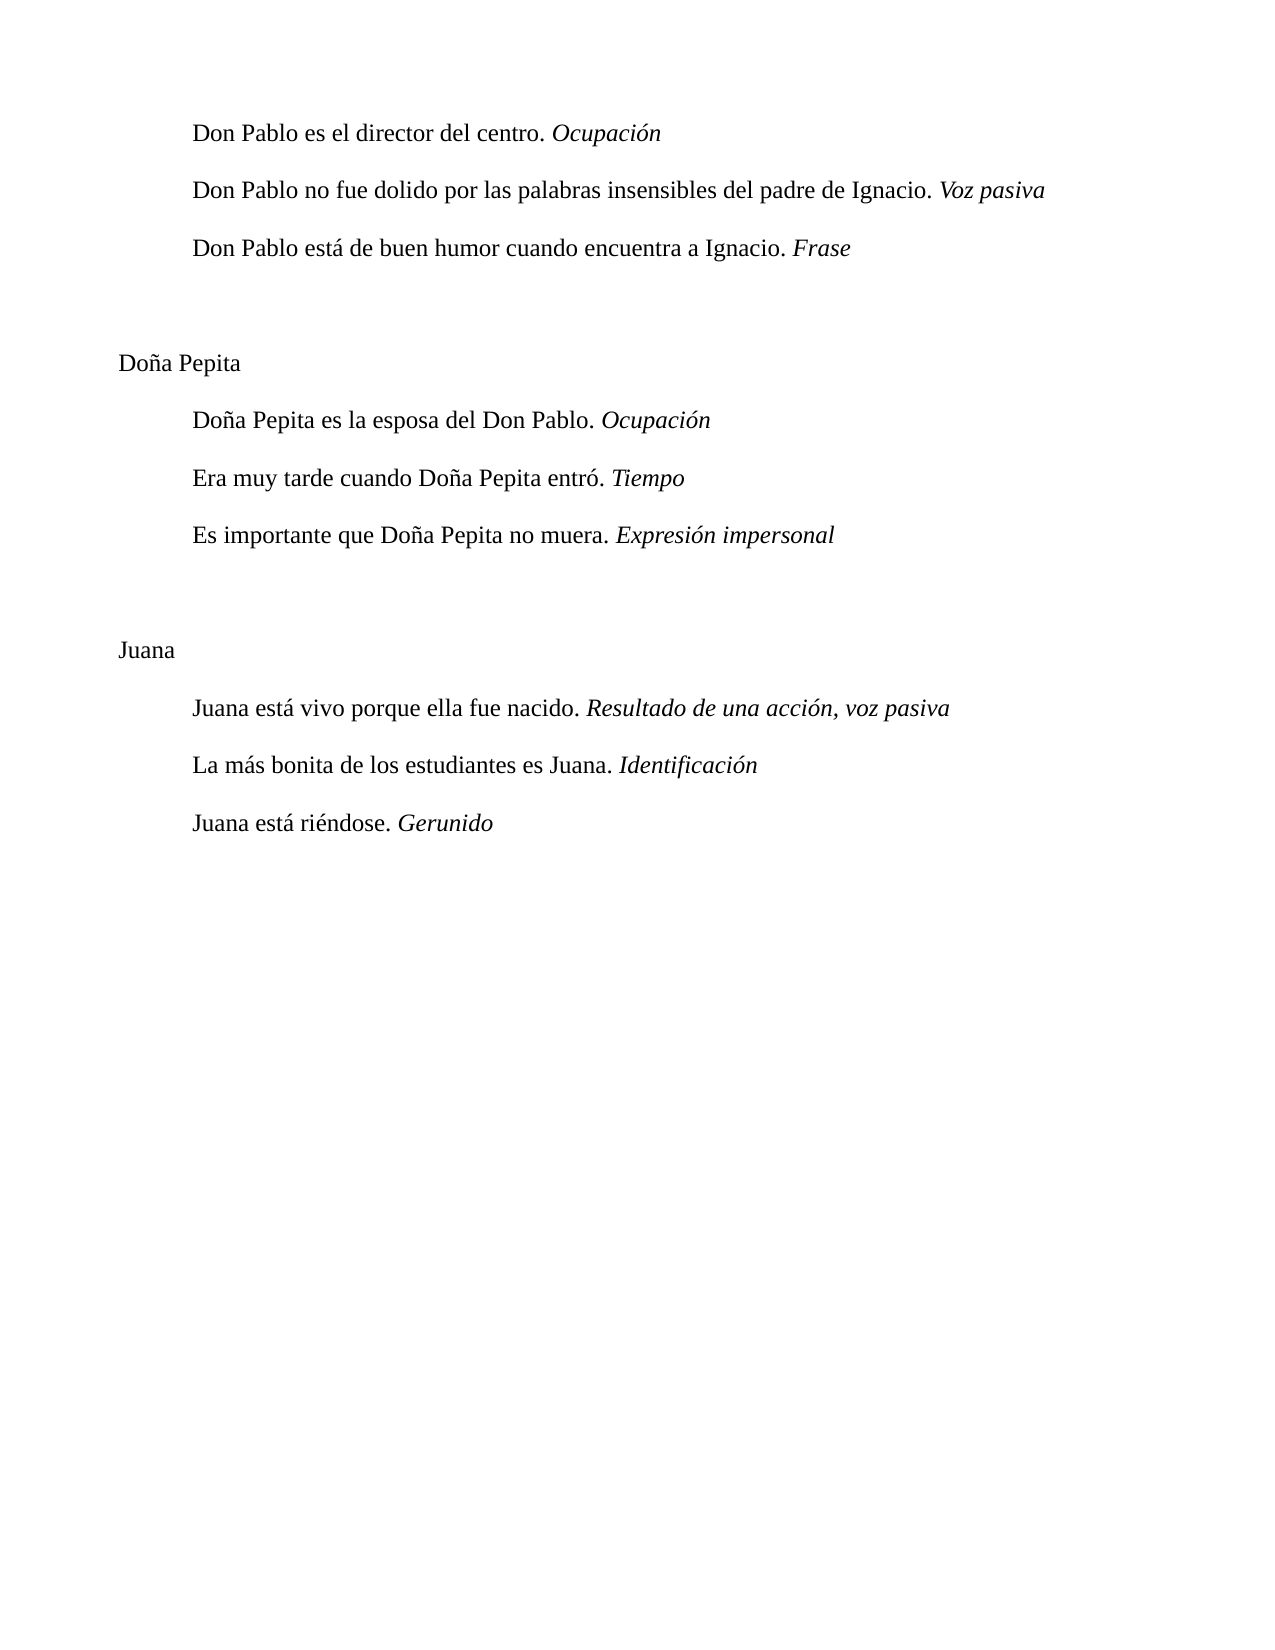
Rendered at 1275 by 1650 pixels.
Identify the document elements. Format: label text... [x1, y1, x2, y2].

text Era muy tarde cuando Doña Pepita entró. Tiempo [118, 463, 1157, 492]
text Juana está riéndose. Gerunido [118, 808, 1157, 837]
text Doña Pepita [118, 348, 1157, 377]
text Don Pablo no fue dolido por las palabras insensibles del padre de Ignacio. Voz pasiva [118, 176, 1157, 204]
text Es importante que Doña Pepita no muera. Expresión impersonal [118, 521, 1157, 549]
text Don Pablo está de buen humor cuando encuentra a Ignacio. Frase [118, 233, 1157, 262]
text La más bonita de los estudiantes es Juana. Identificación [118, 751, 1157, 779]
text Juana está vivo porque ella fue nacido. Resultado de una acción, voz pasiva [118, 693, 1157, 722]
text Don Pablo es el director del centro. Ocupación [118, 118, 1157, 147]
text Doña Pepita es la esposa del Don Pablo. Ocupación [118, 406, 1157, 434]
text Juana [118, 636, 1157, 664]
